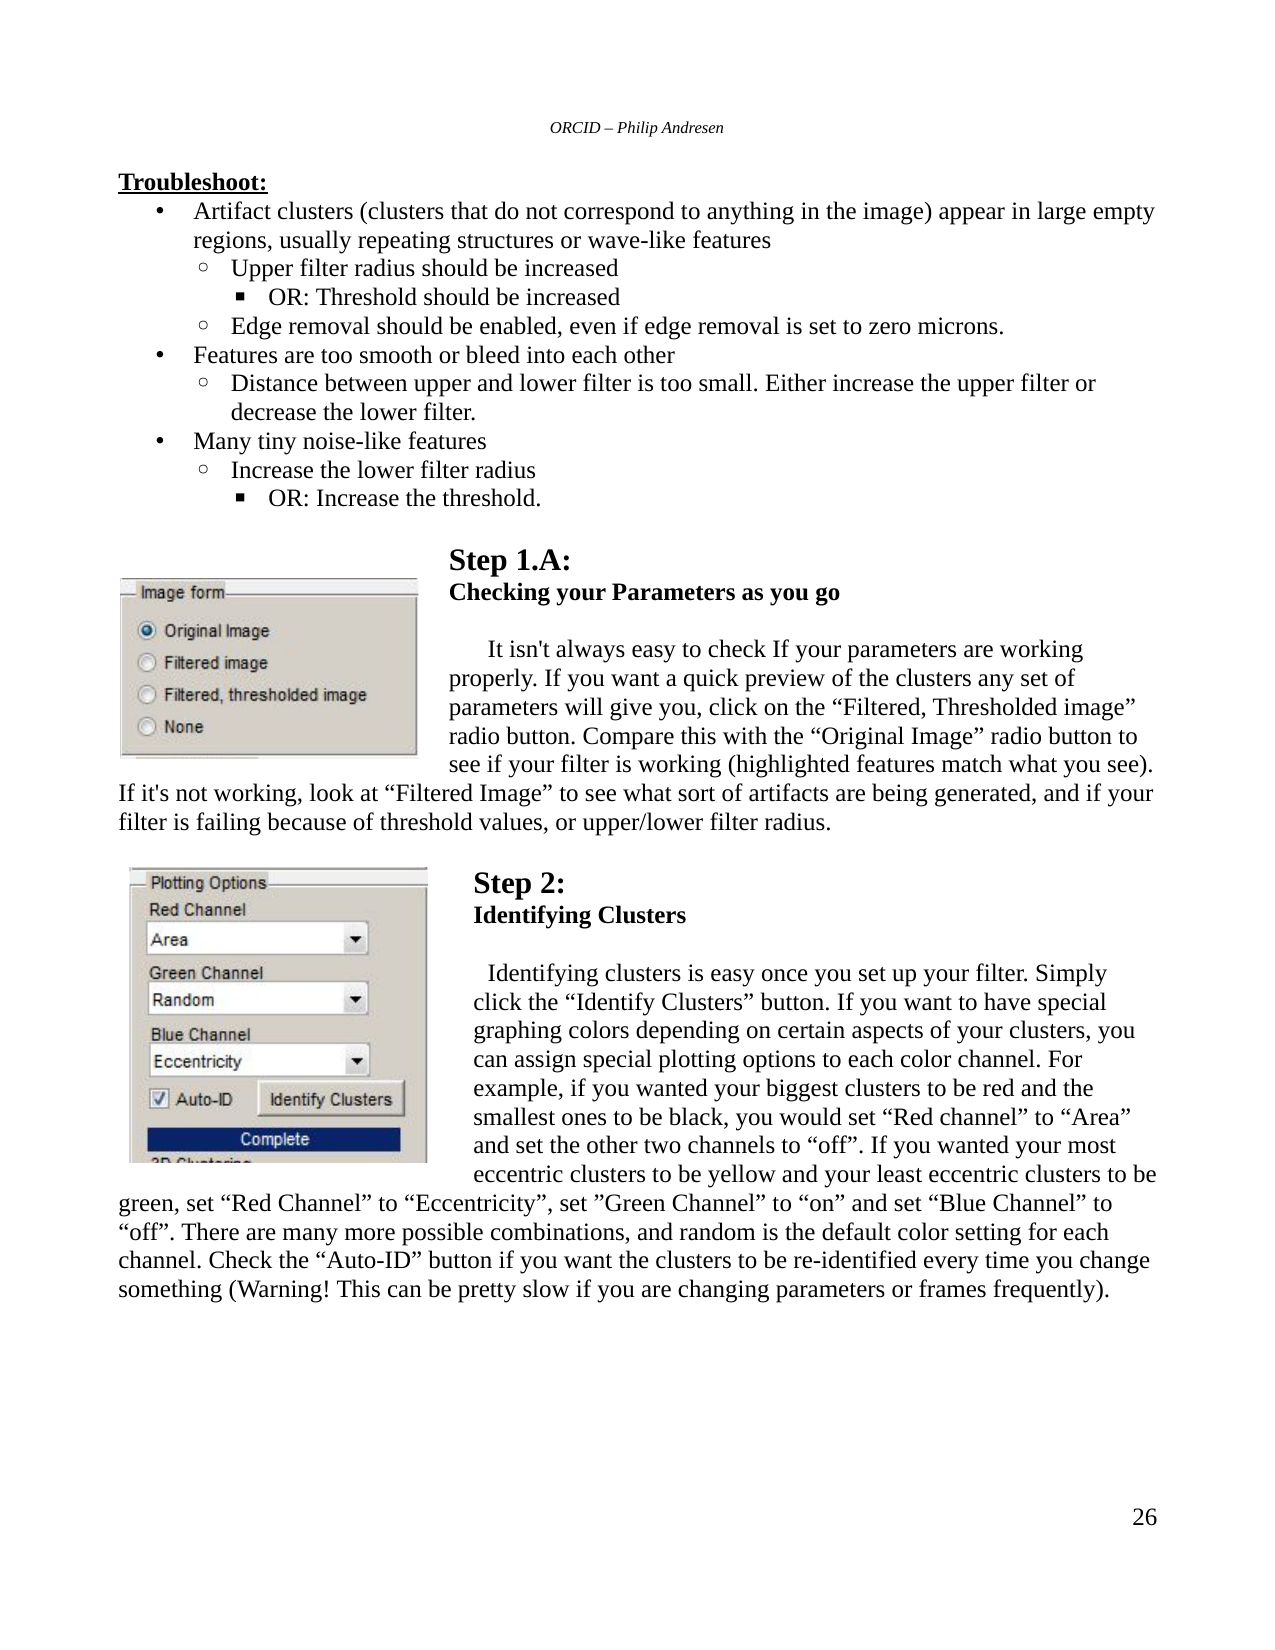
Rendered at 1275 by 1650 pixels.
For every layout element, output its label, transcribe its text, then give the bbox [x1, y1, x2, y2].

list Features are too smooth or bleed into each other [156, 340, 1157, 368]
list Many tiny noise-like features [156, 426, 1157, 455]
text Checking your Parameters as you go [118, 577, 1157, 606]
list Distance between upper and lower filter is too small. Either increase the upper filter or decrease the lower filter. [193, 368, 1157, 426]
list OR: Increase the threshold. [231, 483, 1157, 512]
list OR: Threshold should be increased [231, 282, 1157, 311]
text Step 1.A: [118, 541, 1157, 577]
text Step 2: [118, 864, 1157, 900]
text Identifying Clusters [429, 900, 1157, 929]
list Increase the lower filter radius [193, 455, 1157, 483]
text Identifying clusters is easy once you set up your filter. Simply click the “Identify Clusters” button. If you want to have special graphing colors depending on certain aspects of your clusters, you can assign special plotting options to each color channel. For example, if you wanted your biggest clusters to be red and the smallest ones to be black, you would set “Red channel” to “Area” and set the other two channels to “off”. If you wanted your most eccentric clusters to be yellow and your least eccentric clusters to be green, set “Red Channel” to “Eccentricity”, set ”Green Channel” to “on” and set “Blue Channel” to “off”. There are many more possible combinations, and random is the default color setting for each channel. Check the “Auto-ID” button if you want the clusters to be re-identified every time you change something (Warning! This can be pretty slow if you are changing parameters or frames frequently). [118, 958, 1157, 1303]
text It isn't always easy to check If your parameters are working properly. If you want a quick preview of the clusters any set of parameters will give you, click on the “Filtered, Thresholded image” radio button. Compare this with the “Original Image” radio button to see if your filter is working (highlighted features match what you see). If it's not working, look at “Filtered Image” to see what sort of artifacts are being generated, and if your filter is failing because of threshold values, or upper/lower filter radius. [118, 634, 1157, 836]
text Troubleshoot: [118, 167, 1157, 196]
list Upper filter radius should be increased [193, 253, 1157, 282]
list Edge removal should be enabled, even if edge removal is set to zero microns. [193, 311, 1157, 340]
list Artifact clusters (clusters that do not correspond to anything in the image) appear in large empty regions, usually repeating structures or wave-like features [156, 196, 1157, 253]
